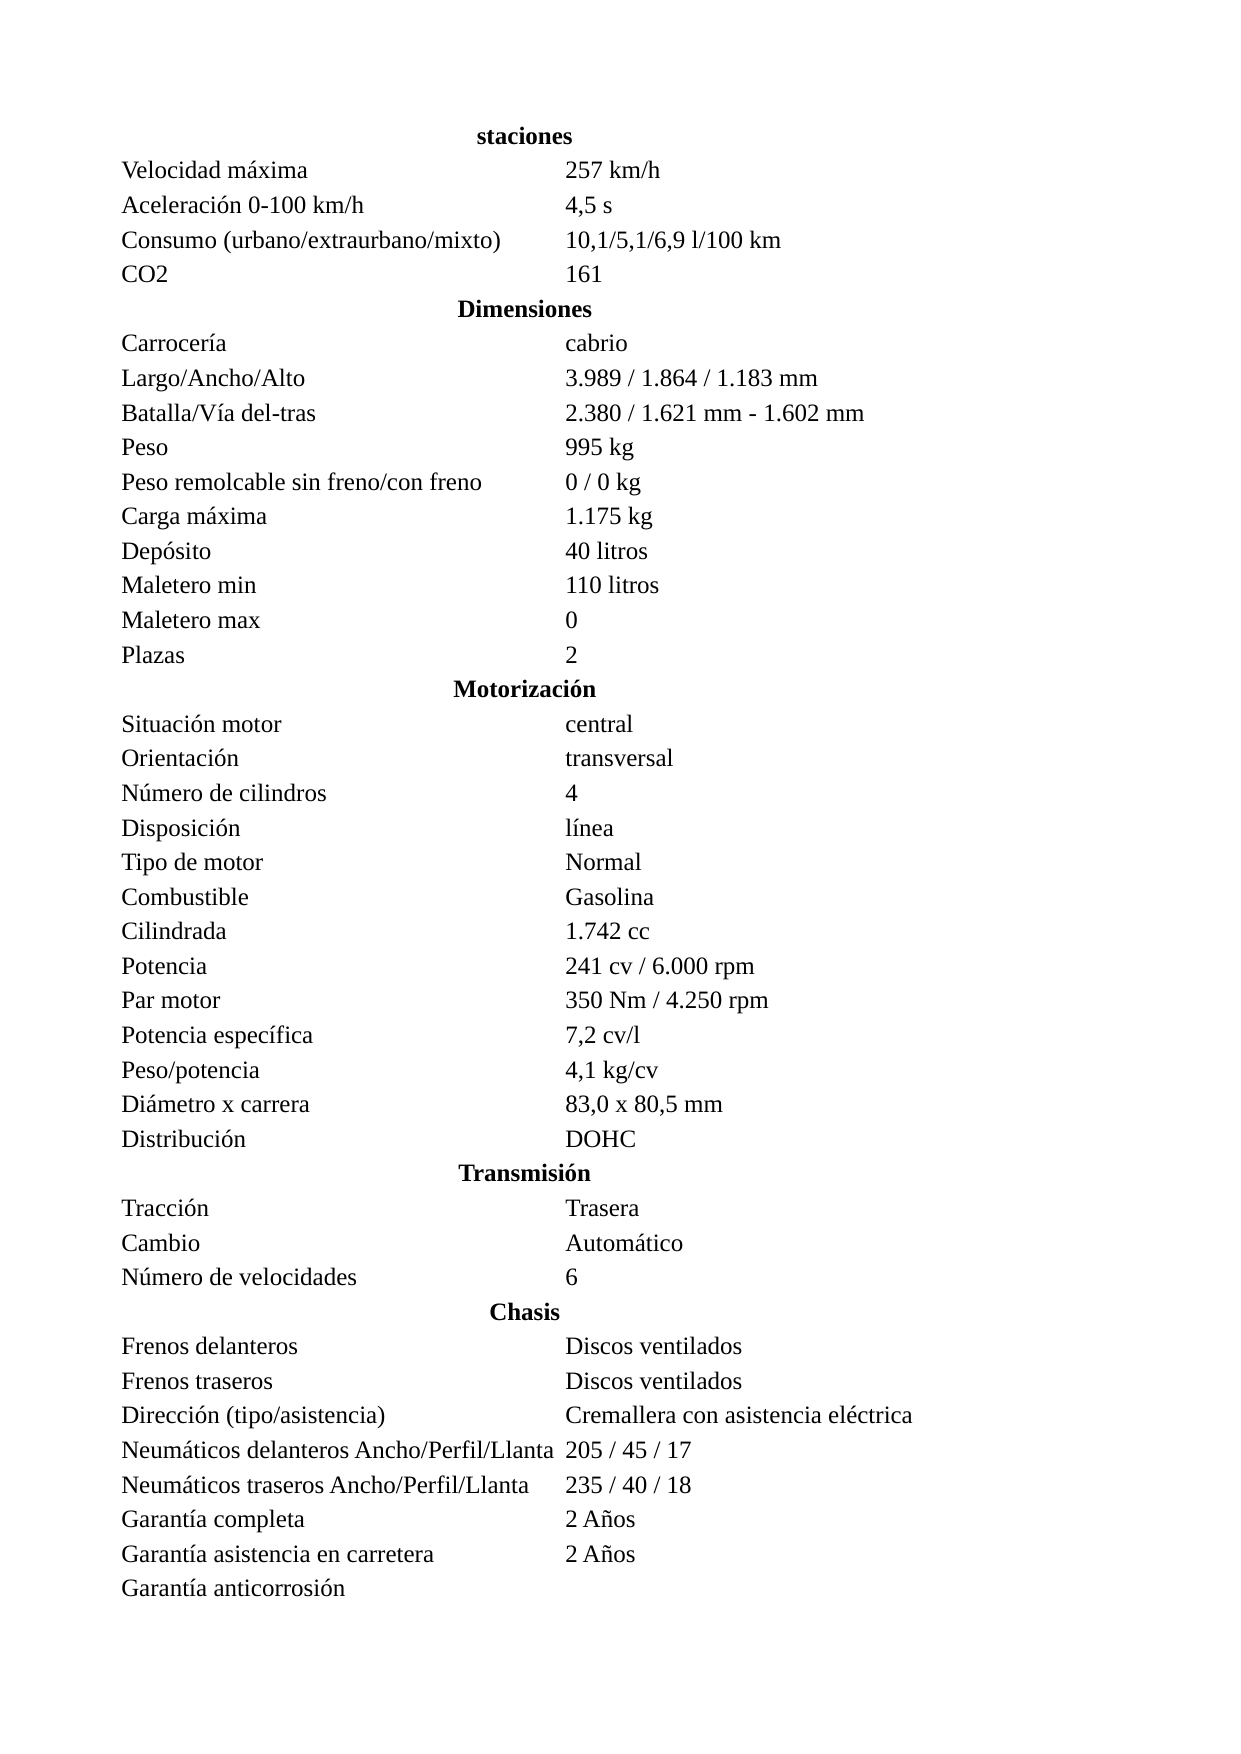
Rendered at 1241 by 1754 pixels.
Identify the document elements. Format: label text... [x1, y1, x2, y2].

table_cell Velocidad máxima [118, 153, 562, 187]
table_cell Garantía completa [118, 1501, 562, 1536]
table_cell Disposición [118, 810, 562, 844]
table_cell 161 [562, 256, 931, 291]
table_cell Número de velocidades [118, 1259, 562, 1294]
table_cell Neumáticos delanteros Ancho/Perfil/Llanta [118, 1432, 562, 1467]
table_cell Maletero max [118, 602, 562, 637]
table_cell Tipo de motor [118, 844, 562, 879]
table_cell Chasis [118, 1294, 931, 1328]
table_cell Peso [118, 429, 562, 464]
table_cell 205 / 45 / 17 [562, 1432, 931, 1467]
table_cell Tracción [118, 1190, 562, 1225]
table_cell Discos ventilados [562, 1363, 931, 1398]
table_cell DOHC [562, 1121, 931, 1156]
table_cell Potencia [118, 948, 562, 983]
table_cell Trasera [562, 1190, 931, 1225]
table_cell 995 kg [562, 429, 931, 464]
table_cell Consumo (urbano/extraurbano/mixto) [118, 222, 562, 256]
table_cell 2 [562, 637, 931, 671]
table_cell 10,1/5,1/6,9 l/100 km [562, 222, 931, 256]
table_cell Par motor [118, 983, 562, 1017]
table_cell Diámetro x carrera [118, 1086, 562, 1121]
table_cell Carga máxima [118, 499, 562, 533]
table_cell 6 [562, 1259, 931, 1294]
table_cell Garantía asistencia en carretera [118, 1536, 562, 1571]
table_cell 235 / 40 / 18 [562, 1467, 931, 1501]
table_cell Cremallera con asistencia eléctrica [562, 1398, 931, 1432]
table_cell 1.175 kg [562, 499, 931, 533]
table_cell Dimensiones [118, 291, 931, 326]
table_cell Cambio [118, 1225, 562, 1259]
table_cell Discos ventilados [562, 1329, 931, 1363]
table_cell Frenos delanteros [118, 1329, 562, 1363]
table_cell 4,5 s [562, 187, 931, 222]
table_header staciones [118, 118, 931, 153]
table_cell Peso/potencia [118, 1052, 562, 1086]
table_cell Gasolina [562, 879, 931, 913]
table_cell Carrocería [118, 326, 562, 360]
table_cell 2 Años [562, 1536, 931, 1571]
table_cell CO2 [118, 256, 562, 291]
table_cell 83,0 x 80,5 mm [562, 1086, 931, 1121]
table_cell Potencia específica [118, 1017, 562, 1052]
table_cell línea [562, 810, 931, 844]
table_cell cabrio [562, 326, 931, 360]
table_cell 3.989 / 1.864 / 1.183 mm [562, 360, 931, 395]
table_cell 2.380 / 1.621 mm - 1.602 mm [562, 395, 931, 429]
table_cell 4 [562, 775, 931, 810]
table_cell 4,1 kg/cv [562, 1052, 931, 1086]
table_cell 350 Nm / 4.250 rpm [562, 983, 931, 1017]
table_cell Distribución [118, 1121, 562, 1156]
table_cell Depósito [118, 533, 562, 568]
table_cell Plazas [118, 637, 562, 671]
table_cell 7,2 cv/l [562, 1017, 931, 1052]
table_cell 0 / 0 kg [562, 464, 931, 498]
table_cell 0 [562, 602, 931, 637]
table_cell Automático [562, 1225, 931, 1259]
table_cell 1.742 cc [562, 914, 931, 948]
table_cell 2 Años [562, 1501, 931, 1536]
table_cell Peso remolcable sin freno/con freno [118, 464, 562, 498]
table_cell Cilindrada [118, 914, 562, 948]
table_cell Maletero min [118, 568, 562, 602]
table_cell transversal [562, 741, 931, 775]
table_cell central [562, 706, 931, 741]
table_cell Situación motor [118, 706, 562, 741]
table_cell Número de cilindros [118, 775, 562, 810]
table_cell Largo/Ancho/Alto [118, 360, 562, 395]
table_cell Batalla/Vía del-tras [118, 395, 562, 429]
table_cell Normal [562, 844, 931, 879]
table_cell Frenos traseros [118, 1363, 562, 1398]
table_cell 257 km/h [562, 153, 931, 187]
table_cell 110 litros [562, 568, 931, 602]
table_cell Motorización [118, 671, 931, 706]
table_cell Orientación [118, 741, 562, 775]
table_cell Garantía anticorrosión [118, 1571, 562, 1605]
table_cell Dirección (tipo/asistencia) [118, 1398, 562, 1432]
table_cell Transmisión [118, 1156, 931, 1190]
table_cell Combustible [118, 879, 562, 913]
table_cell 40 litros [562, 533, 931, 568]
table_cell Aceleración 0-100 km/h [118, 187, 562, 222]
table_cell Neumáticos traseros Ancho/Perfil/Llanta [118, 1467, 562, 1501]
table_cell 241 cv / 6.000 rpm [562, 948, 931, 983]
table_cell [562, 1571, 931, 1605]
